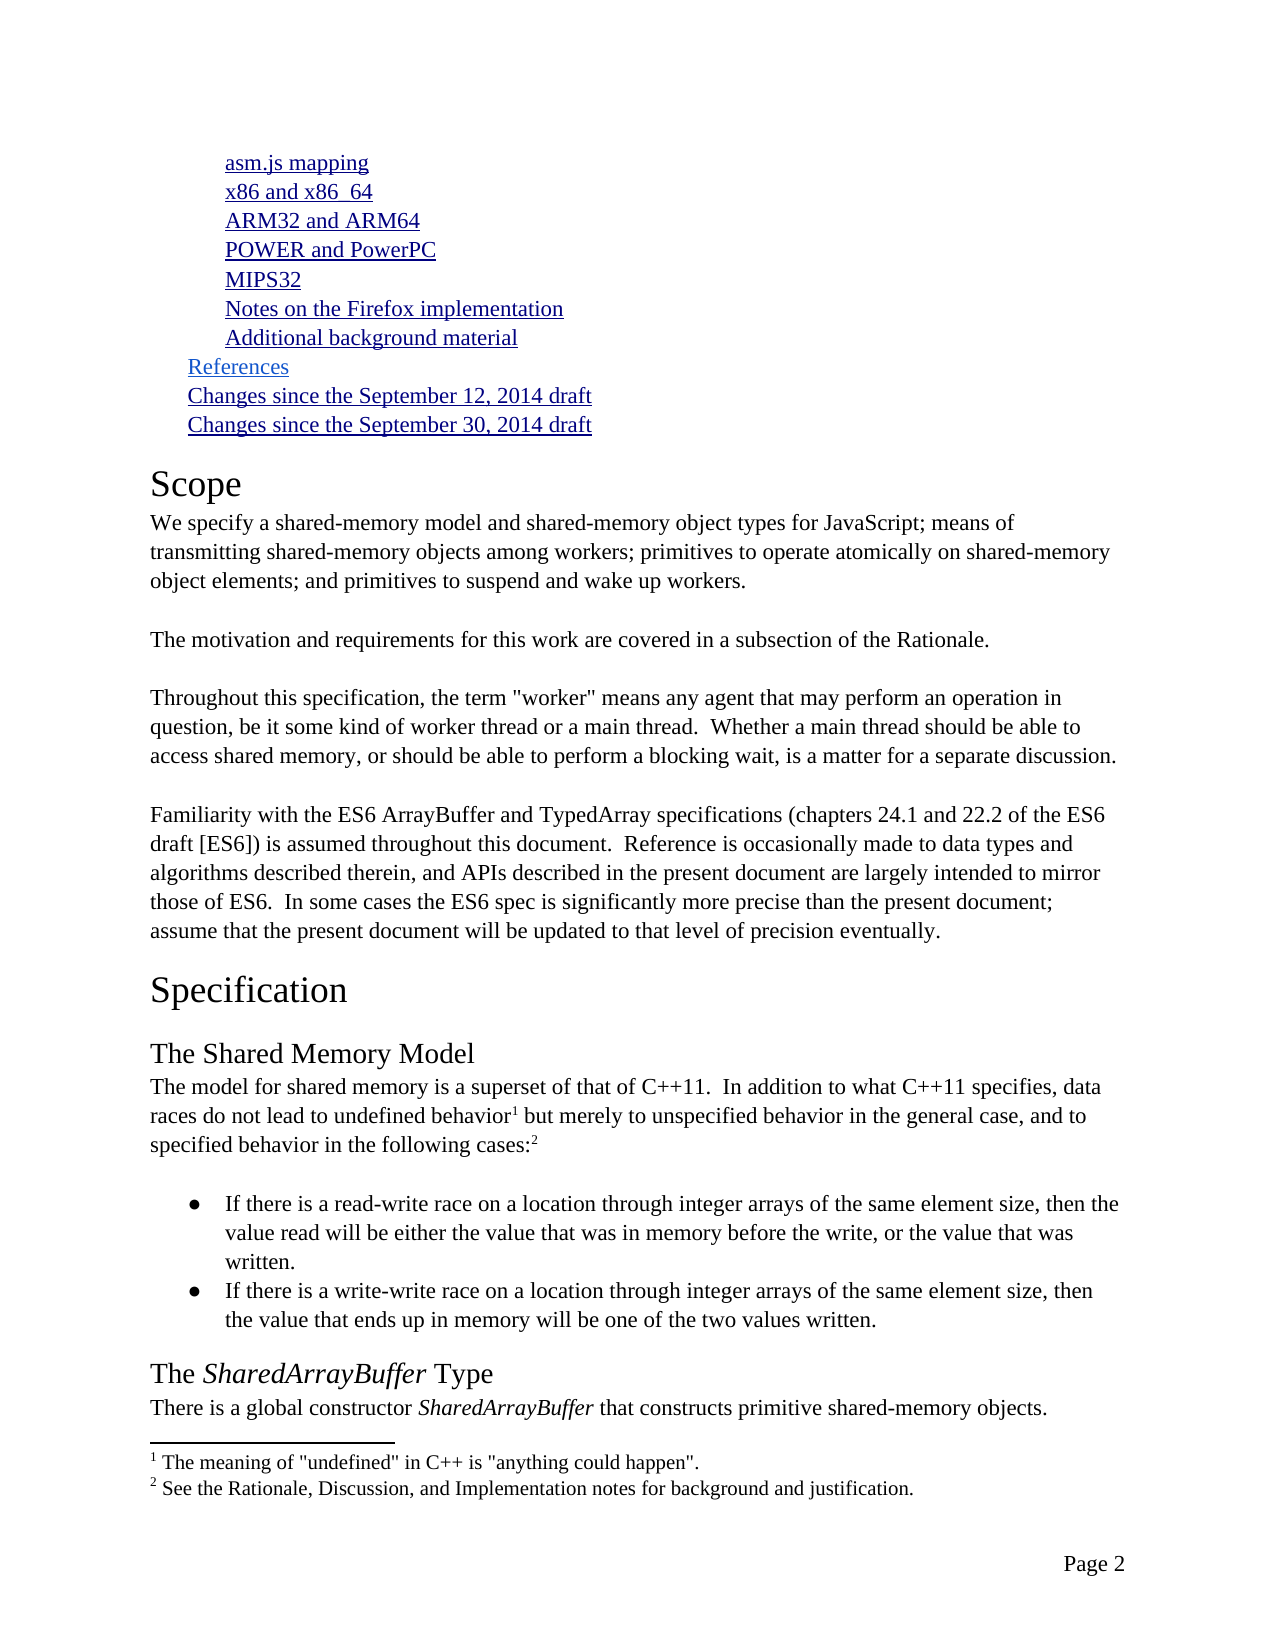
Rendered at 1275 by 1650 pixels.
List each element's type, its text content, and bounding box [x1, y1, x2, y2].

text asm.js mapping [225, 150, 1125, 175]
subtitle Scope [150, 462, 1125, 504]
text The motivation and requirements for this work are covered in a subsection of the Rationale. [150, 627, 1125, 652]
list If there is a read-write race on a location through integer arrays of the same element size, then the value read will be either the value that was in memory before the write, or the value that was written. [187, 1191, 1125, 1274]
text The model for shared memory is a superset of that of C++11. In addition to what C++11 specifies, data races do not lead to undefined behavior but merely to unspecified behavior in the general case, and to specified behavior in the following cases: [150, 1074, 1125, 1158]
text References [187, 354, 1125, 379]
text Additional background material [225, 325, 1125, 350]
subtitle Specification [150, 968, 1125, 1010]
text POWER and PowerPC [225, 237, 1125, 263]
text ARM32 and ARM64 [225, 208, 1125, 234]
list If there is a write-write race on a location through integer arrays of the same element size, then the value that ends up in memory will be one of the two values written. [187, 1278, 1125, 1333]
text Familiarity with the ES6 ArrayBuffer and TypedArray specifications (chapters 24.1 and 22.2 of the ES6 draft [ES6]) is assumed throughout this document. Reference is occasionally made to data types and algorithms described therein, and APIs described in the present document are largely intended to mirror those of ES6. In some cases the ES6 spec is significantly more precise than the present document; assume that the present document will be updated to that level of precision eventually. [150, 802, 1125, 944]
text x86 and x86_64 [225, 179, 1125, 204]
text There is a global constructor SharedArrayBuffer that constructs primitive shared-memory objects. [150, 1394, 1125, 1420]
text We specify a shared-memory model and shared-memory object types for JavaScript; means of transmitting shared-memory objects among workers; primitives to operate atomically on shared-memory object elements; and primitives to suspend and wake up workers. [150, 510, 1125, 594]
text The meaning of "undefined" in C++ is "anything could happen". [150, 1449, 1125, 1474]
text Throughout this specification, the term "worker" means any agent that may perform an operation in question, be it some kind of worker thread or a main thread. Whether a main thread should be able to access shared memory, or should be able to perform a blocking wait, is a matter for a separate discussion. [150, 685, 1125, 769]
text MIPS32 [225, 267, 1125, 292]
subtitle The Shared Memory Model [150, 1037, 1125, 1069]
subtitle The SharedArrayBuffer Type [150, 1357, 1125, 1390]
text Notes on the Firefox implementation [225, 296, 1125, 321]
text Changes since the September 30, 2014 draft [187, 412, 1125, 438]
text Changes since the September 12, 2014 draft [187, 383, 1125, 409]
text See the Rationale, Discussion, and Implementation notes for background and justification. [150, 1474, 1125, 1500]
